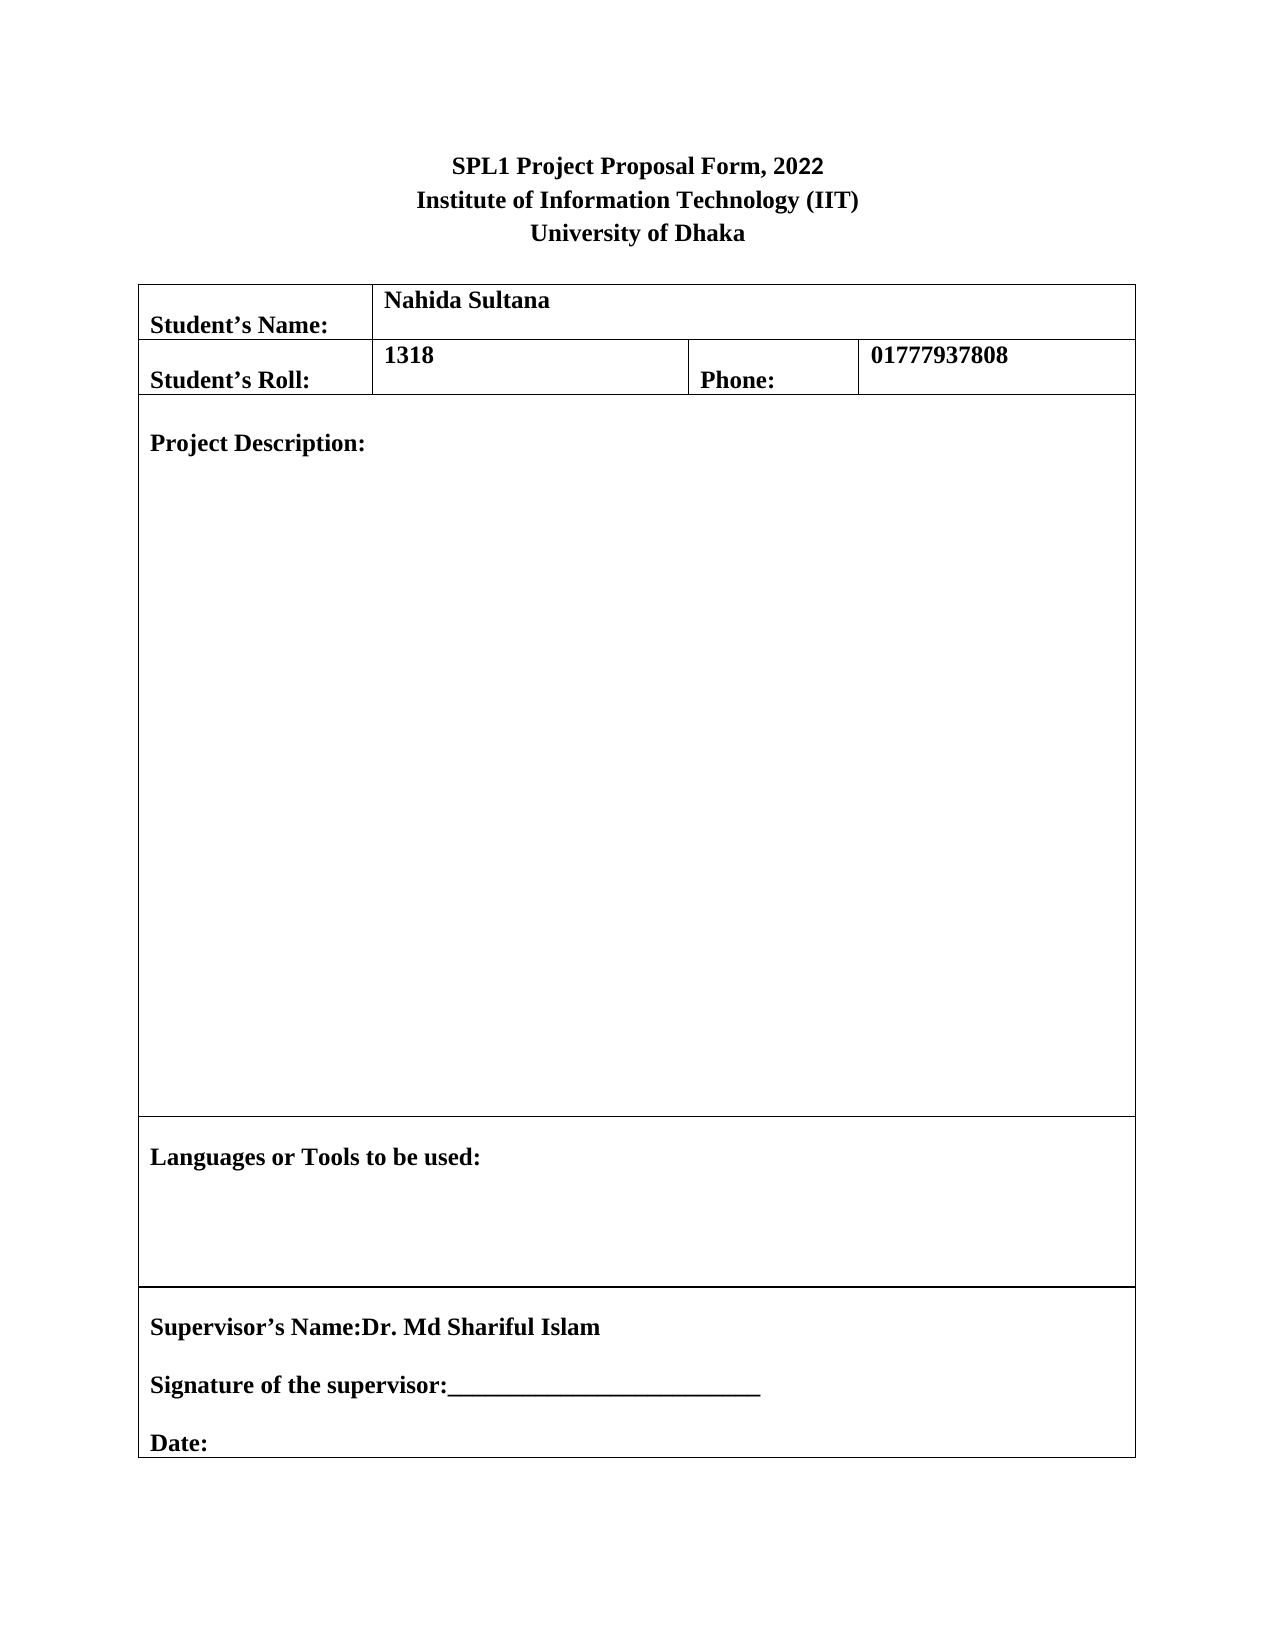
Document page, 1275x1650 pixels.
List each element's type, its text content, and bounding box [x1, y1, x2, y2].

text University of Dhaka [150, 218, 1125, 247]
table_cell Project Description: [139, 395, 1135, 1116]
table_cell Supervisor’s Name:Dr. Md Shariful Islam Signature of the supervisor:_________________________ Date: [139, 1288, 1135, 1457]
table_cell Student’s Roll: [139, 340, 372, 394]
table_header Student’s Name: [139, 285, 372, 339]
table_header Nahida Sultana [373, 285, 1135, 339]
text SPL1 Project Proposal Form, 2022 [150, 150, 1125, 181]
table_cell Phone: [689, 340, 858, 394]
table_cell Languages or Tools to be used: [139, 1117, 1135, 1286]
text Institute of Information Technology (IIT) [150, 185, 1125, 214]
table_cell 01777937808 [859, 340, 1135, 394]
table_cell 1318 [373, 340, 688, 394]
